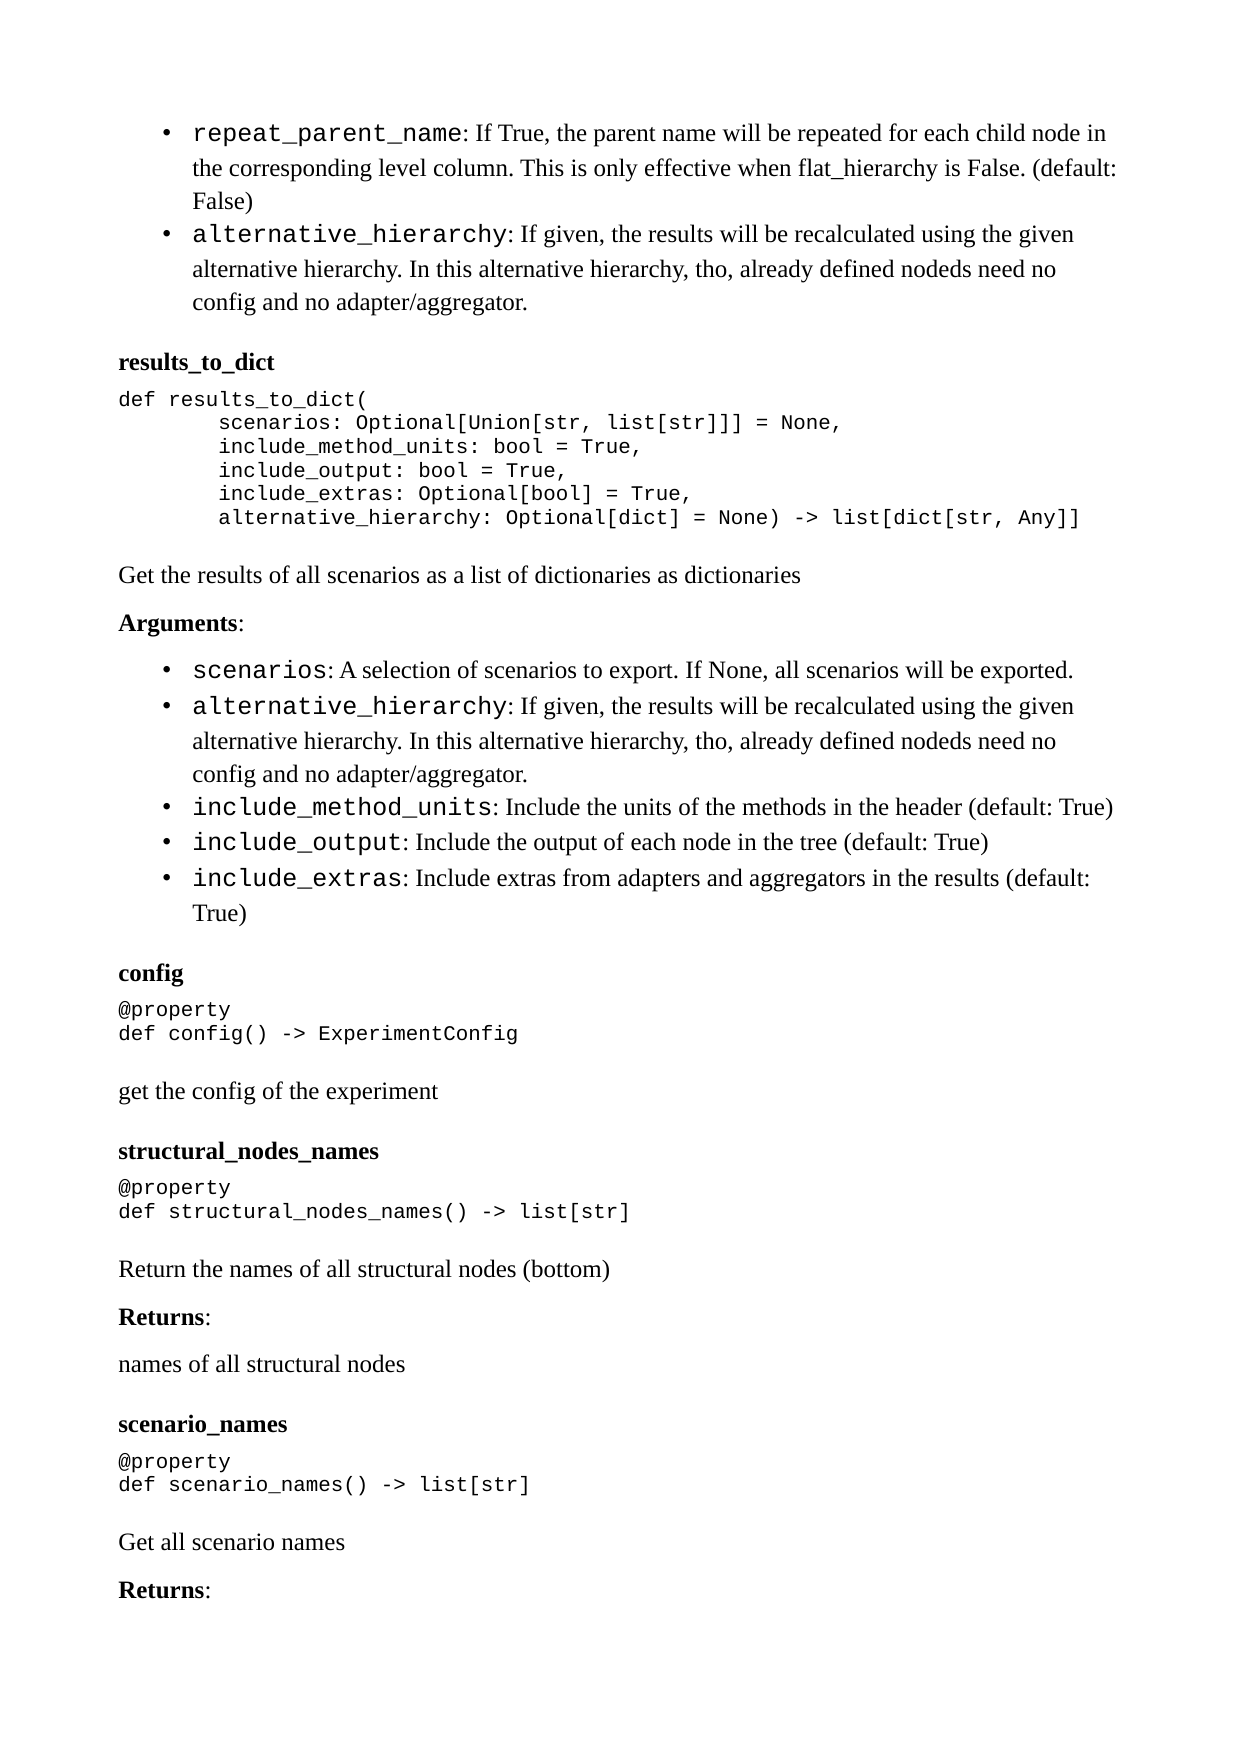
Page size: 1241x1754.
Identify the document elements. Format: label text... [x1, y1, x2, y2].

text include_method_units: bool = True, [118, 436, 1122, 460]
text names of all structural nodes [118, 1349, 1122, 1378]
subtitle results_to_dict [118, 347, 1122, 376]
text Get all scenario names [118, 1527, 1122, 1556]
text def results_to_dict( [118, 389, 1122, 412]
subtitle scenario_names [118, 1409, 1122, 1438]
text Returns: [118, 1575, 1122, 1604]
text def structural_nodes_names() -> list[str] [118, 1201, 1122, 1224]
list include_extras: Include extras from adapters and aggregators in the results (default: True) [162, 863, 1122, 927]
list scenarios: A selection of scenarios to export. If None, all scenarios will be exported. [162, 655, 1122, 686]
text def config() -> ExperimentConfig [118, 1023, 1122, 1046]
text @property [118, 1451, 1122, 1474]
list include_output: Include the output of each node in the tree (default: True) [162, 827, 1122, 858]
text Returns: [118, 1302, 1122, 1330]
subtitle structural_nodes_names [118, 1136, 1122, 1165]
text Get the results of all scenarios as a list of dictionaries as dictionaries [118, 560, 1122, 589]
list alternative_hierarchy: If given, the results will be recalculated using the given alternative hierarchy. In this alternative hierarchy, tho, already defined nodeds need no config and no adapter/aggregator. [162, 691, 1122, 788]
text scenarios: Optional[Union[str, list[str]]] = None, [118, 412, 1122, 436]
list include_method_units: Include the units of the methods in the header (default: True) [162, 792, 1122, 823]
text @property [118, 999, 1122, 1023]
text alternative_hierarchy: Optional[dict] = None) -> list[dict[str, Any]] [118, 507, 1122, 531]
text Arguments: [118, 608, 1122, 636]
list repeat_parent_name: If True, the parent name will be repeated for each child node in the corresponding level column. This is only effective when flat_hierarchy is False. (default: False) [162, 118, 1122, 215]
text Return the names of all structural nodes (bottom) [118, 1254, 1122, 1283]
text get the config of the experiment [118, 1076, 1122, 1105]
text include_extras: Optional[bool] = True, [118, 483, 1122, 507]
text def scenario_names() -> list[str] [118, 1474, 1122, 1498]
subtitle config [118, 958, 1122, 987]
text @property [118, 1177, 1122, 1201]
list alternative_hierarchy: If given, the results will be recalculated using the given alternative hierarchy. In this alternative hierarchy, tho, already defined nodeds need no config and no adapter/aggregator. [162, 219, 1122, 316]
text include_output: bool = True, [118, 460, 1122, 483]
